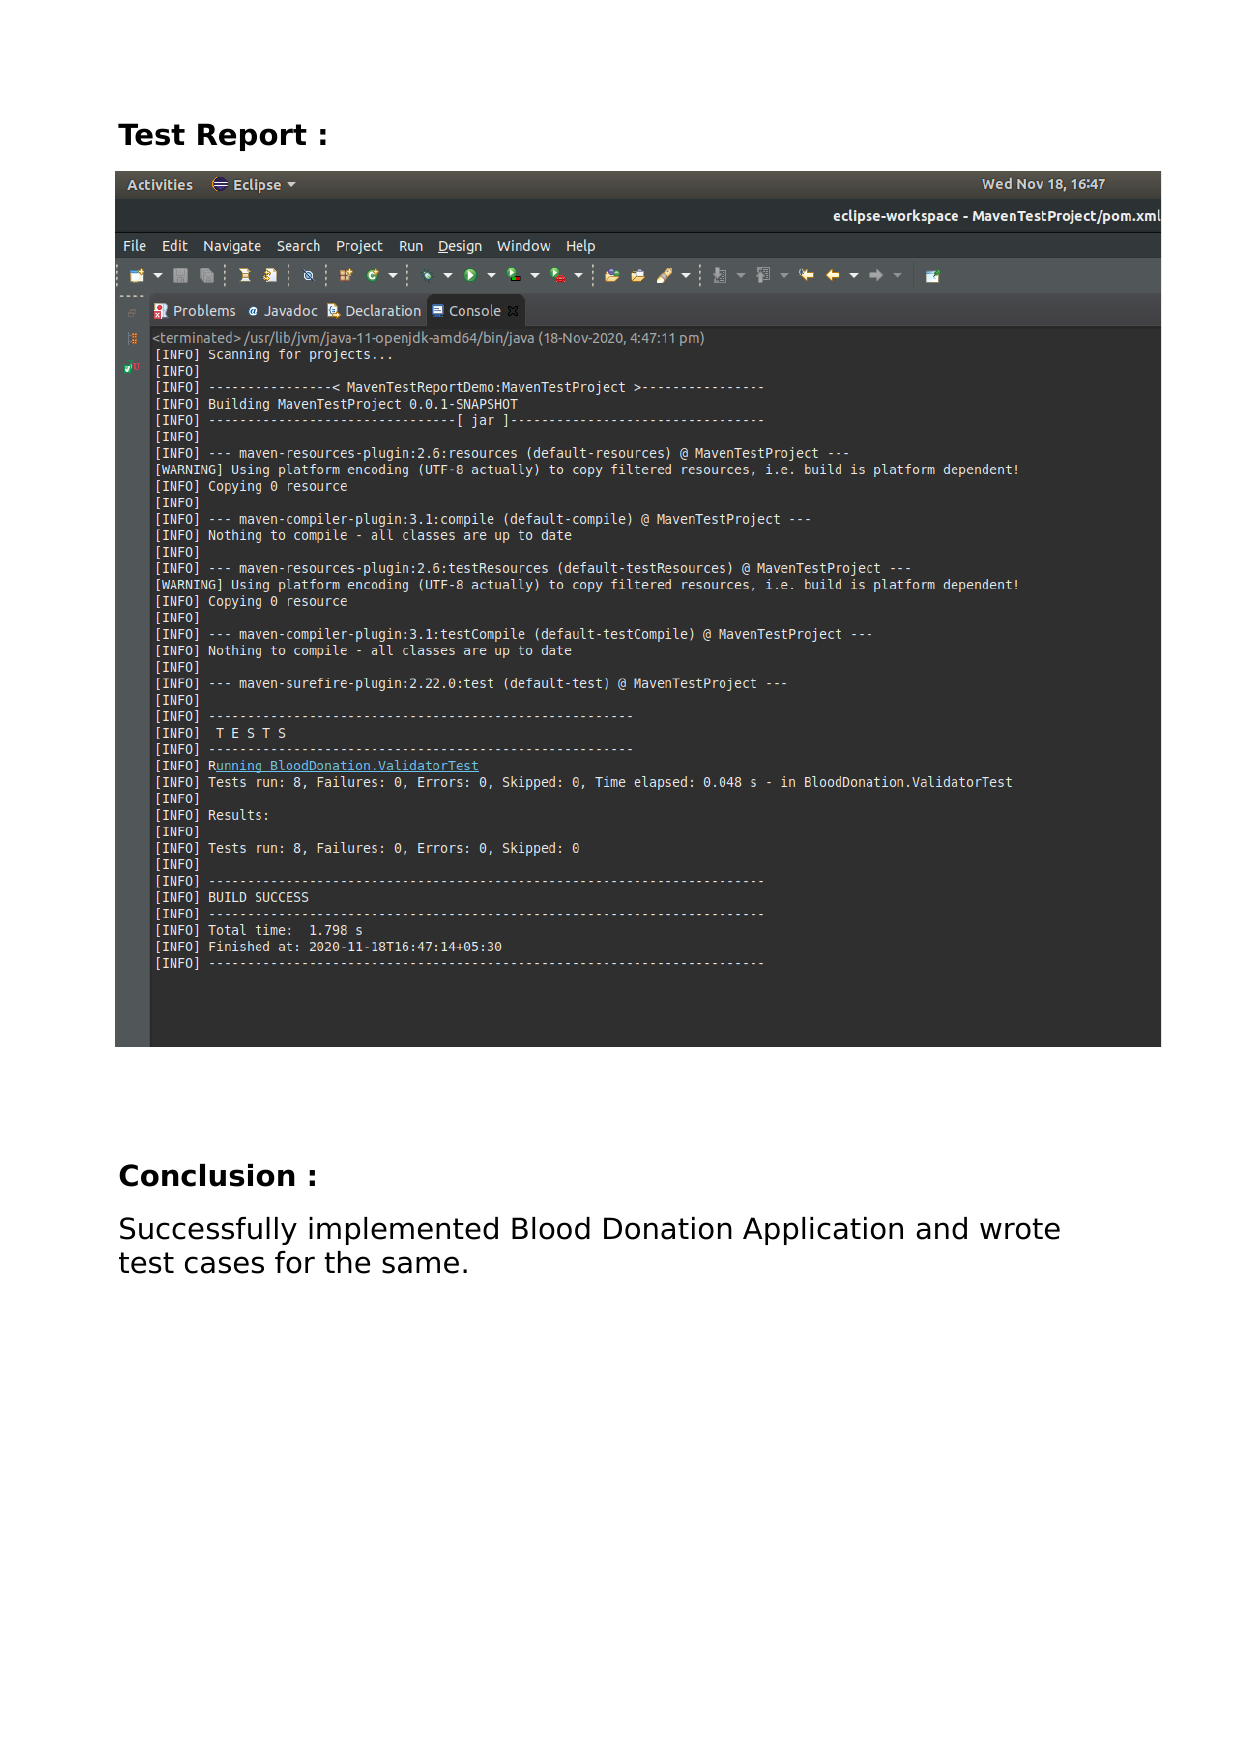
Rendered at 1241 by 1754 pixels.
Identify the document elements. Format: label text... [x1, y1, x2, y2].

text Test Report : [118, 118, 1122, 152]
text Successfully implemented Blood Donation Application and wrote test cases for the same. [118, 1212, 1122, 1280]
text Conclusion : [118, 1159, 1122, 1193]
